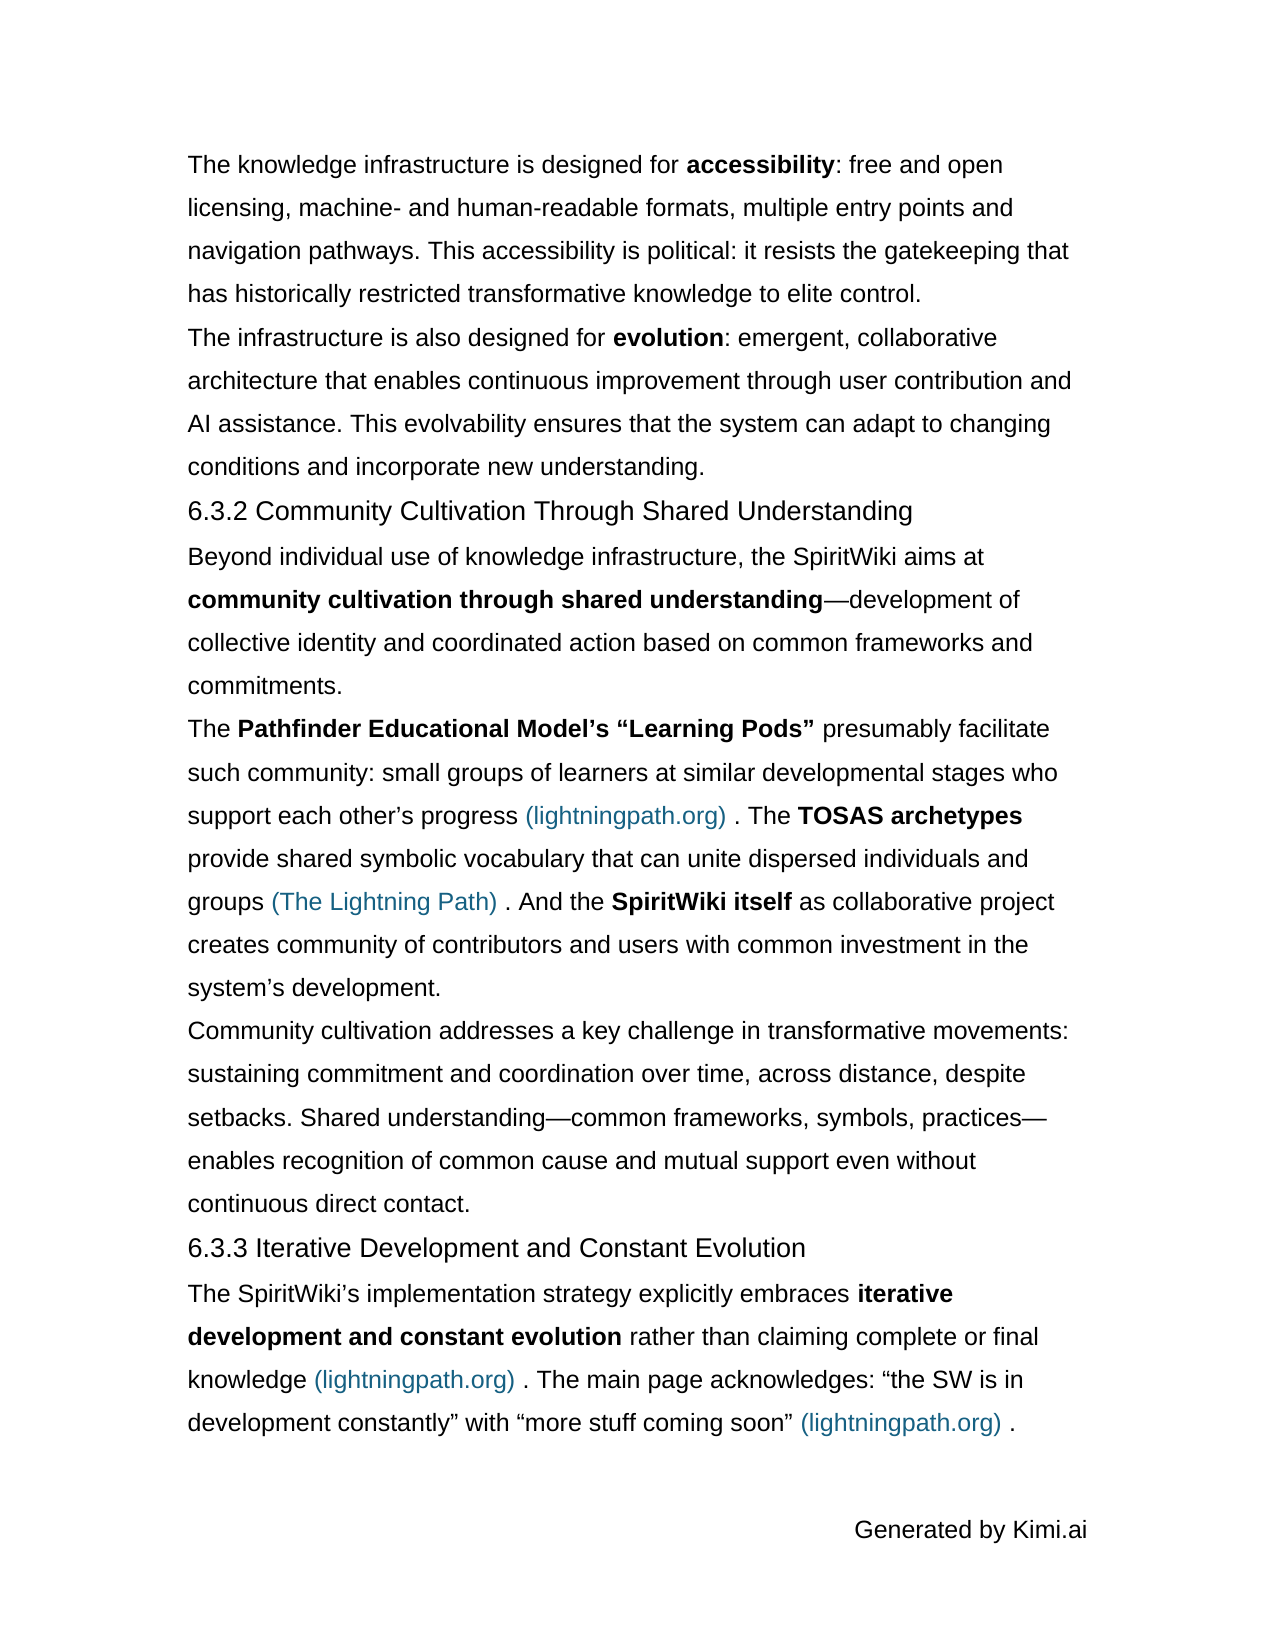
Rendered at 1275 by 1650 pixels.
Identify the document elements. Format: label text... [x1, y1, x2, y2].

text The Pathfinder Educational Model’s “Learning Pods” presumably facilitate such community: small groups of learners at similar developmental stages who support each other’s progress (lightningpath.org) . The TOSAS archetypes provide shared symbolic vocabulary that can unite dispersed individuals and groups (The Lightning Path) . And the SpiritWiki itself as collaborative project creates community of contributors and users with common investment in the system’s development. [187, 714, 1087, 1002]
text The knowledge infrastructure is designed for accessibility: free and open licensing, machine- and human-readable formats, multiple entry points and navigation pathways. This accessibility is political: it resists the gatekeeping that has historically restricted transformative knowledge to elite control. [187, 150, 1087, 308]
subtitle 6.3.2 Community Cultivation Through Shared Understanding [187, 495, 1087, 526]
text Community cultivation addresses a key challenge in transformative movements: sustaining commitment and coordination over time, across distance, despite setbacks. Shared understanding—common frameworks, symbols, practices—enables recognition of common cause and mutual support even without continuous direct contact. [187, 1016, 1087, 1217]
subtitle 6.3.3 Iterative Development and Constant Evolution [187, 1232, 1087, 1263]
text Beyond individual use of knowledge infrastructure, the SpiritWiki aims at community cultivation through shared understanding—development of collective identity and coordinated action based on common frameworks and commitments. [187, 542, 1087, 700]
text The infrastructure is also designed for evolution: emergent, collaborative architecture that enables continuous improvement through user contribution and AI assistance. This evolvability ensures that the system can adapt to changing conditions and incorporate new understanding. [187, 322, 1087, 481]
text The SpiritWiki’s implementation strategy explicitly embraces iterative development and constant evolution rather than claiming complete or final knowledge (lightningpath.org) . The main page acknowledges: “the SW is in development constantly” with “more stuff coming soon” (lightningpath.org) . [187, 1279, 1087, 1437]
